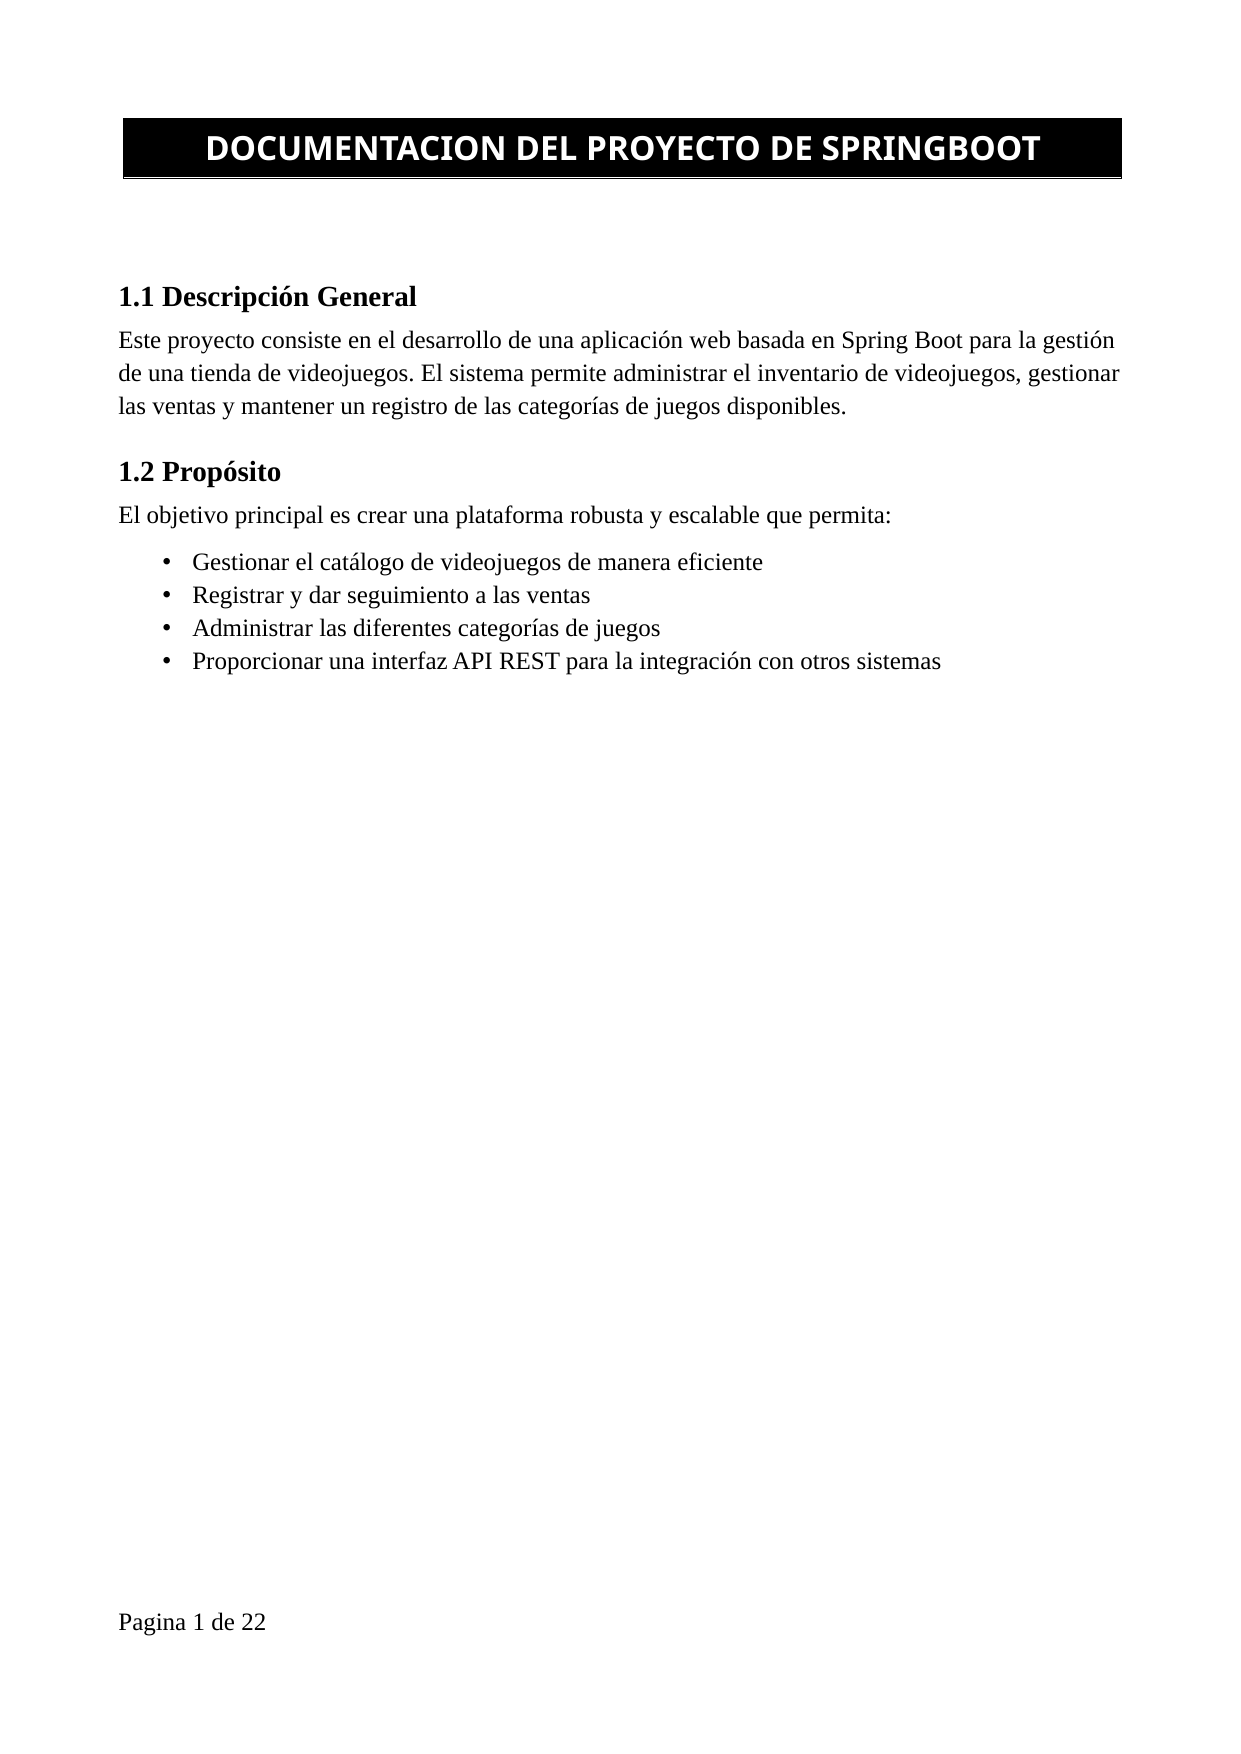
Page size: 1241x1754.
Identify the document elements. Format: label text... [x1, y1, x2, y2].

table_header DOCUMENTACION DEL PROYECTO DE SPRINGBOOT [124, 119, 1121, 177]
list Proporcionar una interfaz API REST para la integración con otros sistemas [162, 646, 1122, 675]
subtitle 1.1 Descripción General [118, 279, 1122, 313]
text Este proyecto consiste en el desarrollo de una aplicación web basada en Spring Boot para la gestión de una tienda de videojuegos. El sistema permite administrar el inventario de videojuegos, gestionar las ventas y mantener un registro de las categorías de juegos disponibles. [118, 325, 1122, 420]
list Gestionar el catálogo de videojuegos de manera eficiente [162, 547, 1122, 576]
list Administrar las diferentes categorías de juegos [162, 613, 1122, 642]
list Registrar y dar seguimiento a las ventas [162, 580, 1122, 609]
text El objetivo principal es crear una plataforma robusta y escalable que permita: [118, 500, 1122, 528]
subtitle 1.2 Propósito [118, 454, 1122, 487]
